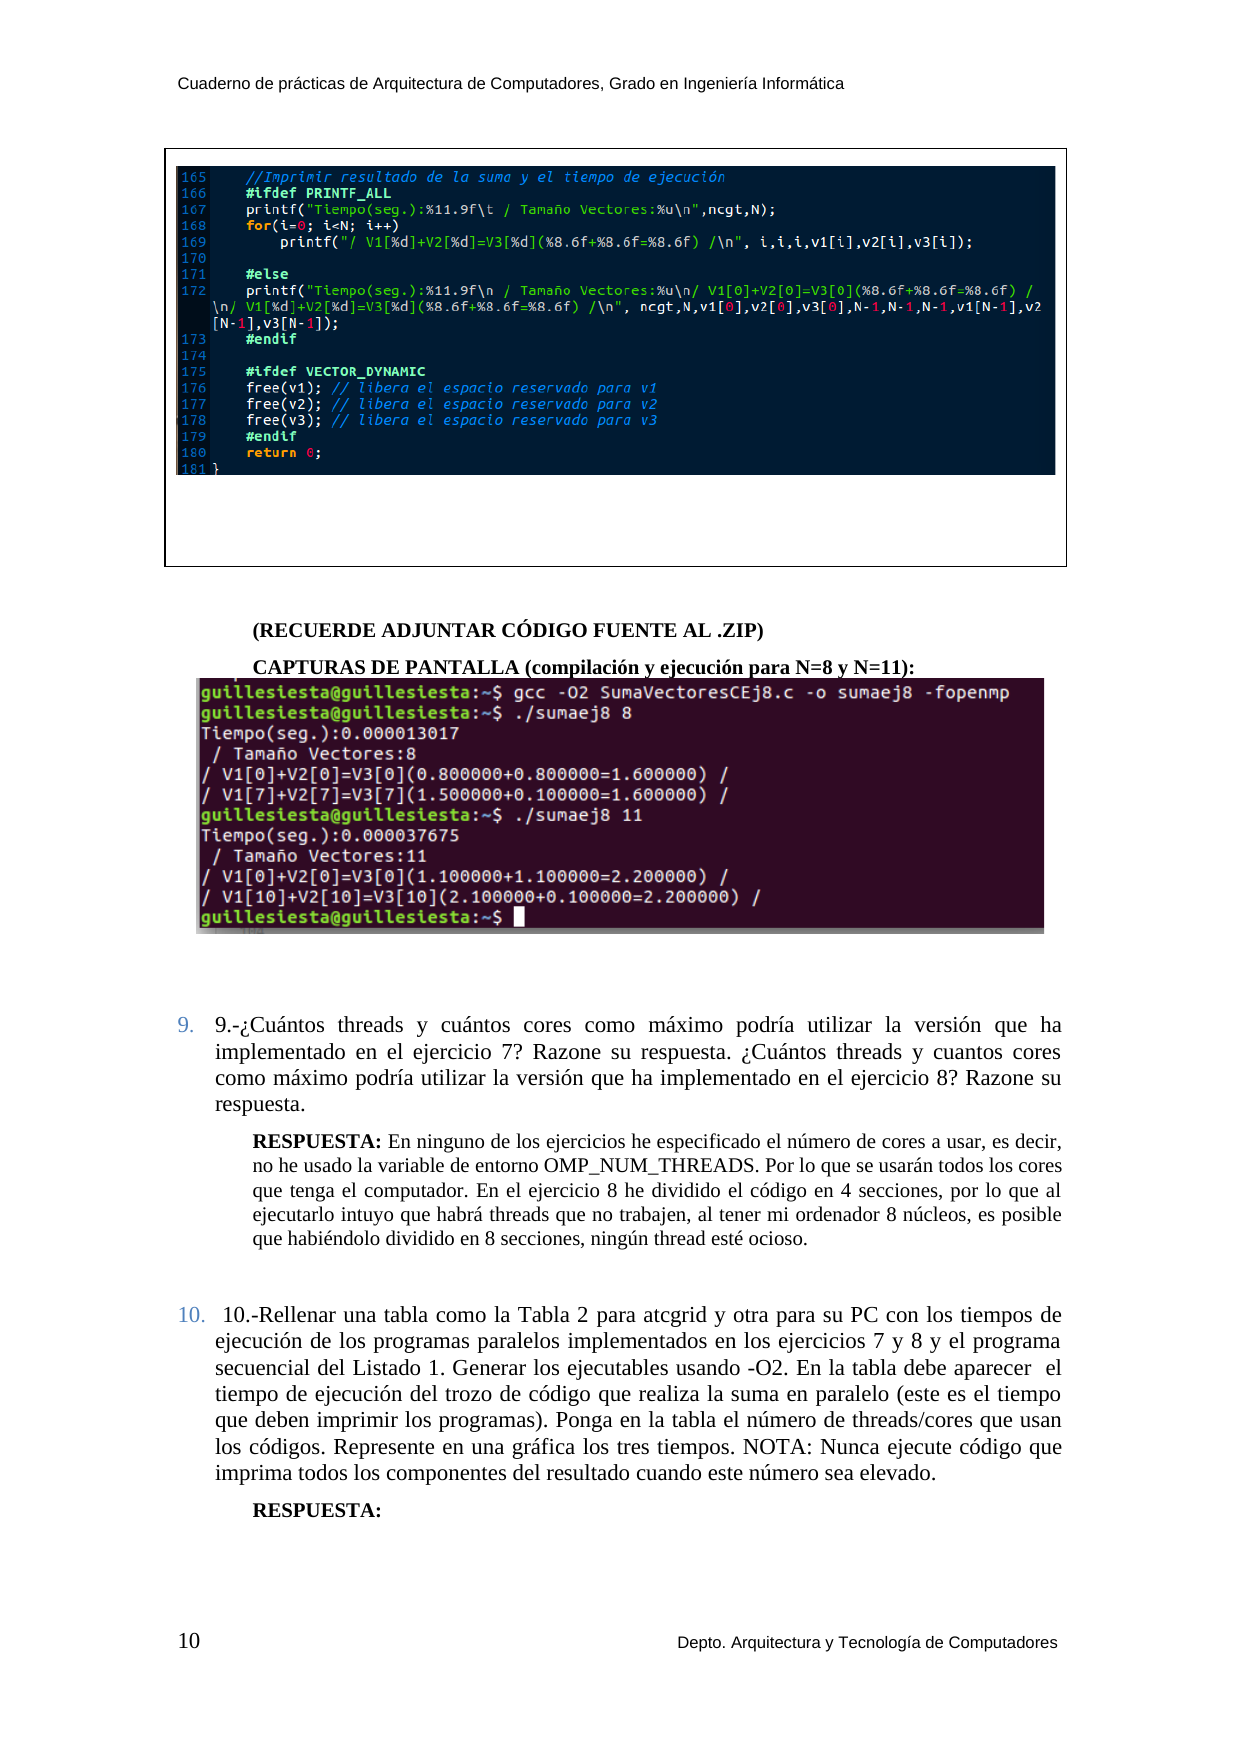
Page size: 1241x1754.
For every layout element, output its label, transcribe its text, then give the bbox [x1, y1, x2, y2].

list 9.-¿Cuántos threads y cuántos cores como máximo podría utilizar la versión que ha implementado en el ejercicio 7? Razone su respuesta. ¿Cuántos threads y cuantos cores como máximo podría utilizar la versión que ha implementado en el ejercicio 8? Razone su respuesta. [177, 1011, 1063, 1117]
picture [176, 166, 1056, 475]
text (RECUERDE ADJUNTAR CÓDIGO FUENTE AL .ZIP) [252, 618, 1063, 642]
text CAPTURAS DE PANTALLA (compilación y ejecución para N=8 y N=11): [252, 655, 1063, 679]
text RESPUESTA: [252, 1498, 1063, 1522]
table_header [166, 149, 1066, 566]
list 10.-Rellenar una tabla como la Tabla 2 para atcgrid y otra para su PC con los tiempos de ejecución de los programas paralelos implementados en los ejercicios 7 y 8 y el programa secuencial del Listado 1. Generar los ejecutables usando -O2. En la tabla debe aparecer el tiempo de ejecución del trozo de código que realiza la suma en paralelo (este es el tiempo que deben imprimir los programas). Ponga en la tabla el número de threads/cores que usan los códigos. Represente en una gráfica los tres tiempos. NOTA: Nunca ejecute código que imprima todos los componentes del resultado cuando este número sea elevado. [177, 1301, 1063, 1486]
text RESPUESTA: En ninguno de los ejercicios he especificado el número de cores a usar, es decir, no he usado la variable de entorno OMP_NUM_THREADS. Por lo que se usarán todos los cores que tenga el computador. En el ejercicio 8 he dividido el código en 4 secciones, por lo que al ejecutarlo intuyo que habrá threads que no trabajen, al tener mi ordenador 8 núcleos, es posible que habiéndolo dividido en 8 secciones, ningún thread esté ocioso. [252, 1129, 1063, 1250]
picture [196, 678, 1045, 934]
